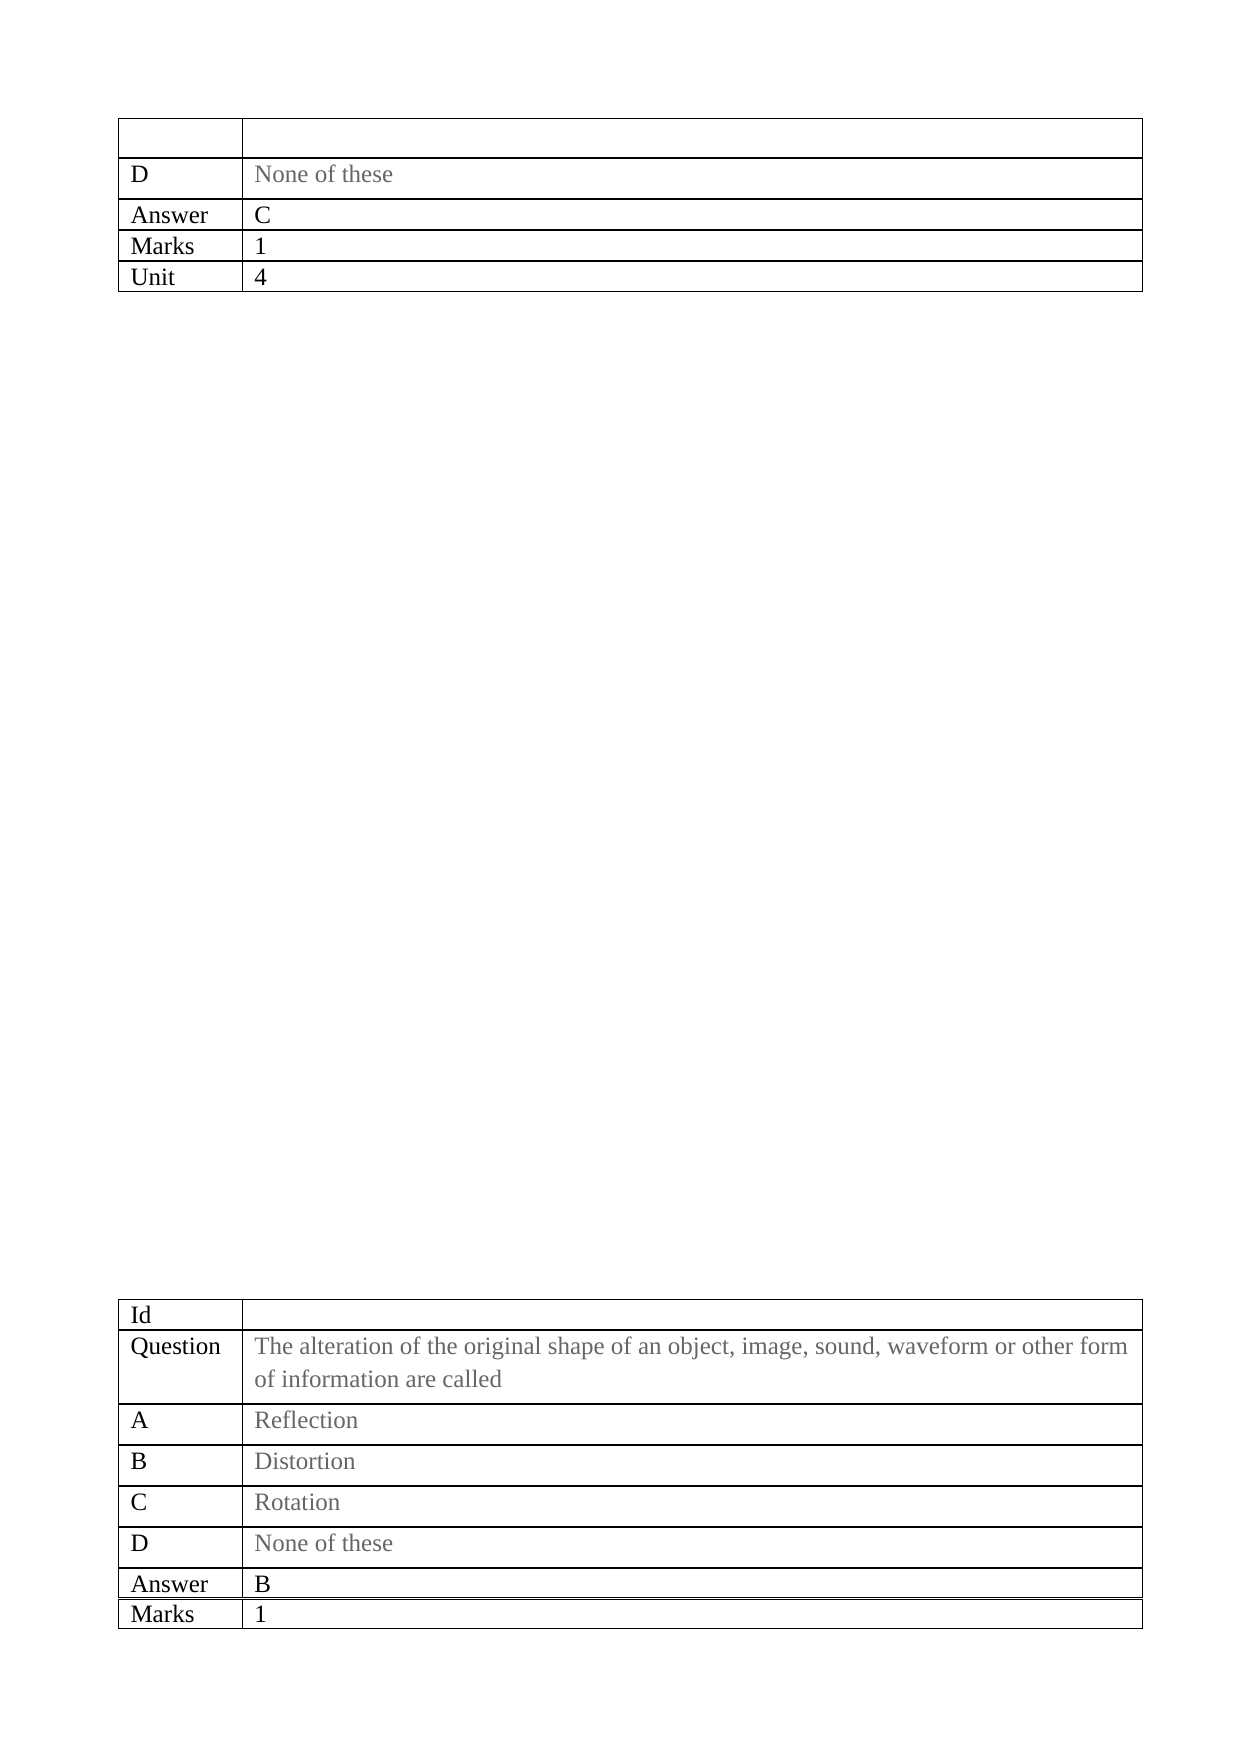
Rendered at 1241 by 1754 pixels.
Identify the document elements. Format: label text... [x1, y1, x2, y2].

table_cell Answer [119, 200, 242, 229]
table_cell C [119, 1487, 242, 1526]
table_cell Marks [119, 231, 242, 260]
table_cell Reflection [243, 1405, 1142, 1444]
table_header [243, 1300, 1142, 1329]
table_cell Rotation [243, 1487, 1142, 1526]
table_cell A [119, 1405, 242, 1444]
table_cell B [119, 1446, 242, 1485]
table_cell D [119, 159, 242, 198]
table_cell C [243, 200, 1142, 229]
table_cell None of these [243, 1528, 1142, 1567]
table_cell B [243, 1569, 1142, 1597]
table_cell Distortion [243, 1446, 1142, 1485]
table_cell None of these [243, 159, 1142, 198]
table_header Id [119, 1300, 242, 1329]
table_cell 1 [243, 231, 1142, 260]
table_cell Answer [119, 1569, 242, 1597]
table_cell 1 [243, 1600, 1142, 1628]
table_cell [243, 119, 1142, 157]
table_cell [119, 119, 242, 157]
table_cell D [119, 1528, 242, 1567]
table_cell Unit [119, 262, 242, 291]
table_cell Marks [119, 1600, 242, 1628]
table_cell The alteration of the original shape of an object, image, sound, waveform or other form of information are called [243, 1331, 1142, 1403]
table_cell 4 [243, 262, 1142, 291]
table_cell Question [119, 1331, 242, 1403]
